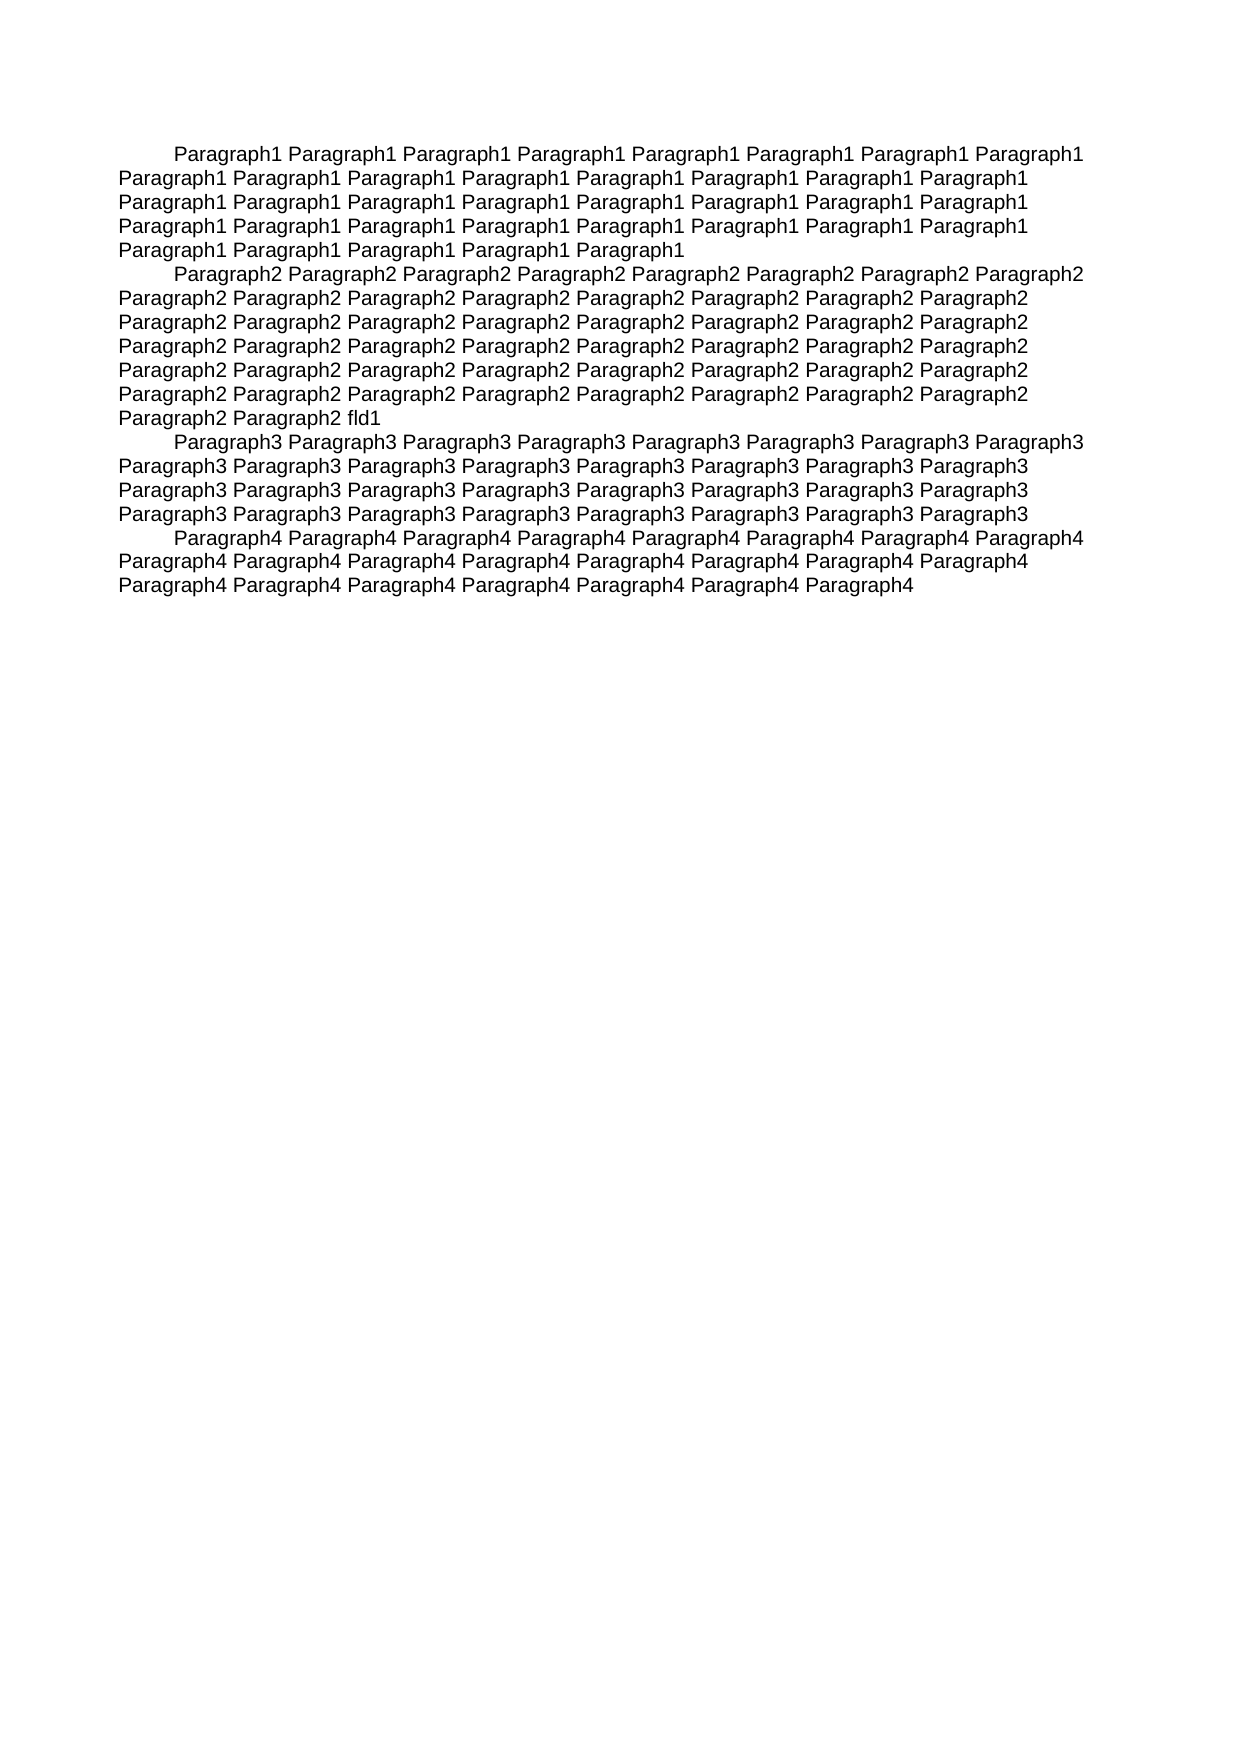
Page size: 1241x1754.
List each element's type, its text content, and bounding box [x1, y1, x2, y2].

text Paragraph1 Paragraph1 Paragraph1 Paragraph1 Paragraph1 Paragraph1 Paragraph1 Paragraph1 Paragraph1 Paragraph1 Paragraph1 Paragraph1 Paragraph1 Paragraph1 Paragraph1 Paragraph1 Paragraph1 Paragraph1 Paragraph1 Paragraph1 Paragraph1 Paragraph1 Paragraph1 Paragraph1 Paragraph1 Paragraph1 Paragraph1 Paragraph1 Paragraph1 Paragraph1 Paragraph1 Paragraph1 Paragraph1 Paragraph1 Paragraph1 Paragraph1 Paragraph1 [118, 142, 1122, 262]
text Paragraph4 Paragraph4 Paragraph4 Paragraph4 Paragraph4 Paragraph4 Paragraph4 Paragraph4 Paragraph4 Paragraph4 Paragraph4 Paragraph4 Paragraph4 Paragraph4 Paragraph4 Paragraph4 Paragraph4 Paragraph4 Paragraph4 Paragraph4 Paragraph4 Paragraph4 Paragraph4 [118, 525, 1122, 597]
text Paragraph2 Paragraph2 Paragraph2 Paragraph2 Paragraph2 Paragraph2 Paragraph2 Paragraph2 Paragraph2 Paragraph2 Paragraph2 Paragraph2 Paragraph2 Paragraph2 Paragraph2 Paragraph2 Paragraph2 Paragraph2 Paragraph2 Paragraph2 Paragraph2 Paragraph2 Paragraph2 Paragraph2 Paragraph2 Paragraph2 Paragraph2 Paragraph2 Paragraph2 Paragraph2 Paragraph2 Paragraph2 Paragraph2 Paragraph2 Paragraph2 Paragraph2 Paragraph2 Paragraph2 Paragraph2 Paragraph2 Paragraph2 Paragraph2 Paragraph2 Paragraph2 Paragraph2 Paragraph2 Paragraph2 Paragraph2 Paragraph2 Paragraph2 fld1 [118, 262, 1122, 429]
text Paragraph3 Paragraph3 Paragraph3 Paragraph3 Paragraph3 Paragraph3 Paragraph3 Paragraph3 Paragraph3 Paragraph3 Paragraph3 Paragraph3 Paragraph3 Paragraph3 Paragraph3 Paragraph3 Paragraph3 Paragraph3 Paragraph3 Paragraph3 Paragraph3 Paragraph3 Paragraph3 Paragraph3 Paragraph3 Paragraph3 Paragraph3 Paragraph3 Paragraph3 Paragraph3 Paragraph3 Paragraph3 [118, 429, 1122, 525]
